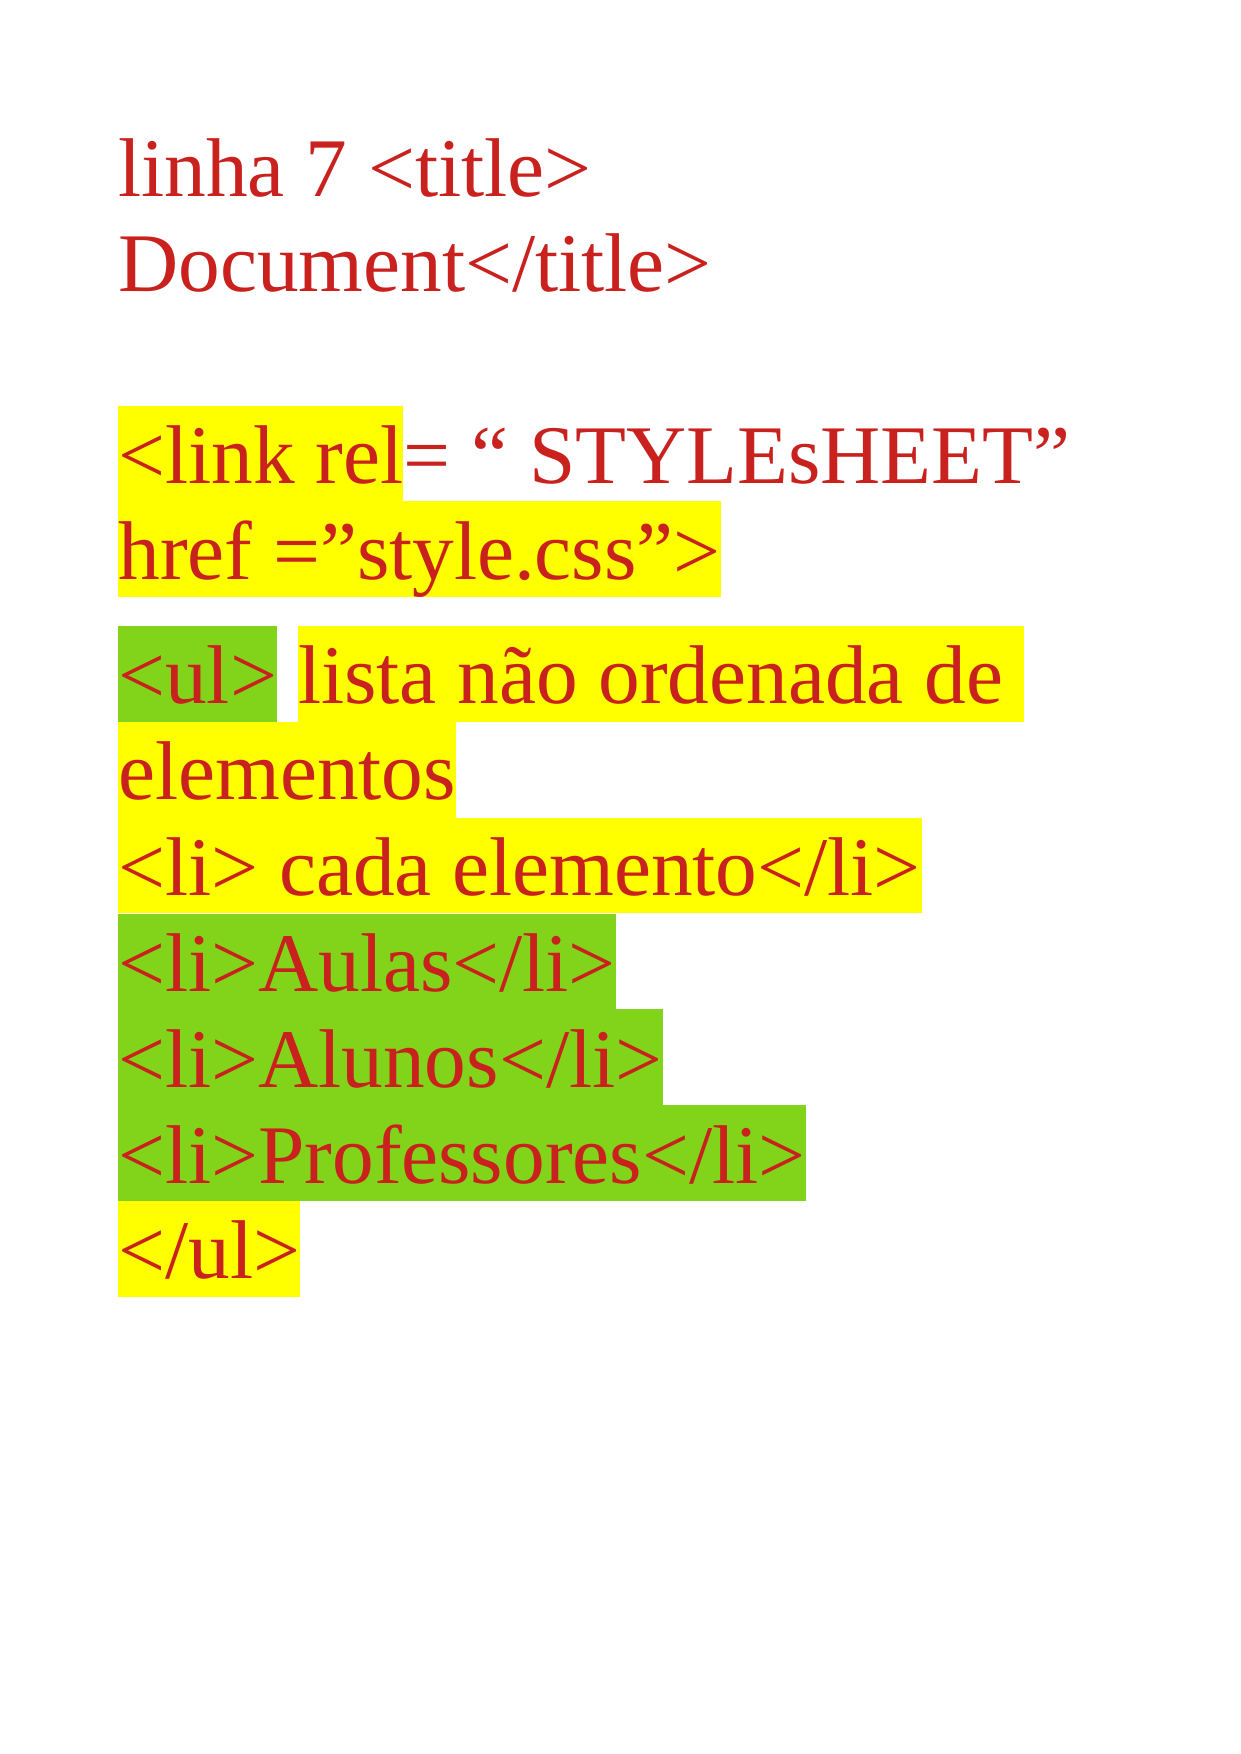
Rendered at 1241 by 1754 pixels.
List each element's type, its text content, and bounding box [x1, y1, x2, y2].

text <link rel= “ STYLEsHEET” href =”style.css”> [118, 406, 1122, 597]
text <li>Alunos</li> [118, 1009, 1122, 1105]
text linha 7 <title> Document</title> [118, 118, 1122, 310]
text <li> cada elemento</li> [118, 818, 1122, 913]
text </ul> [118, 1201, 1122, 1297]
text <li>Professores</li> [118, 1105, 1122, 1201]
text <li>Aulas</li> [118, 913, 1122, 1009]
text <ul> lista não ordenada de elementos [118, 626, 1122, 818]
